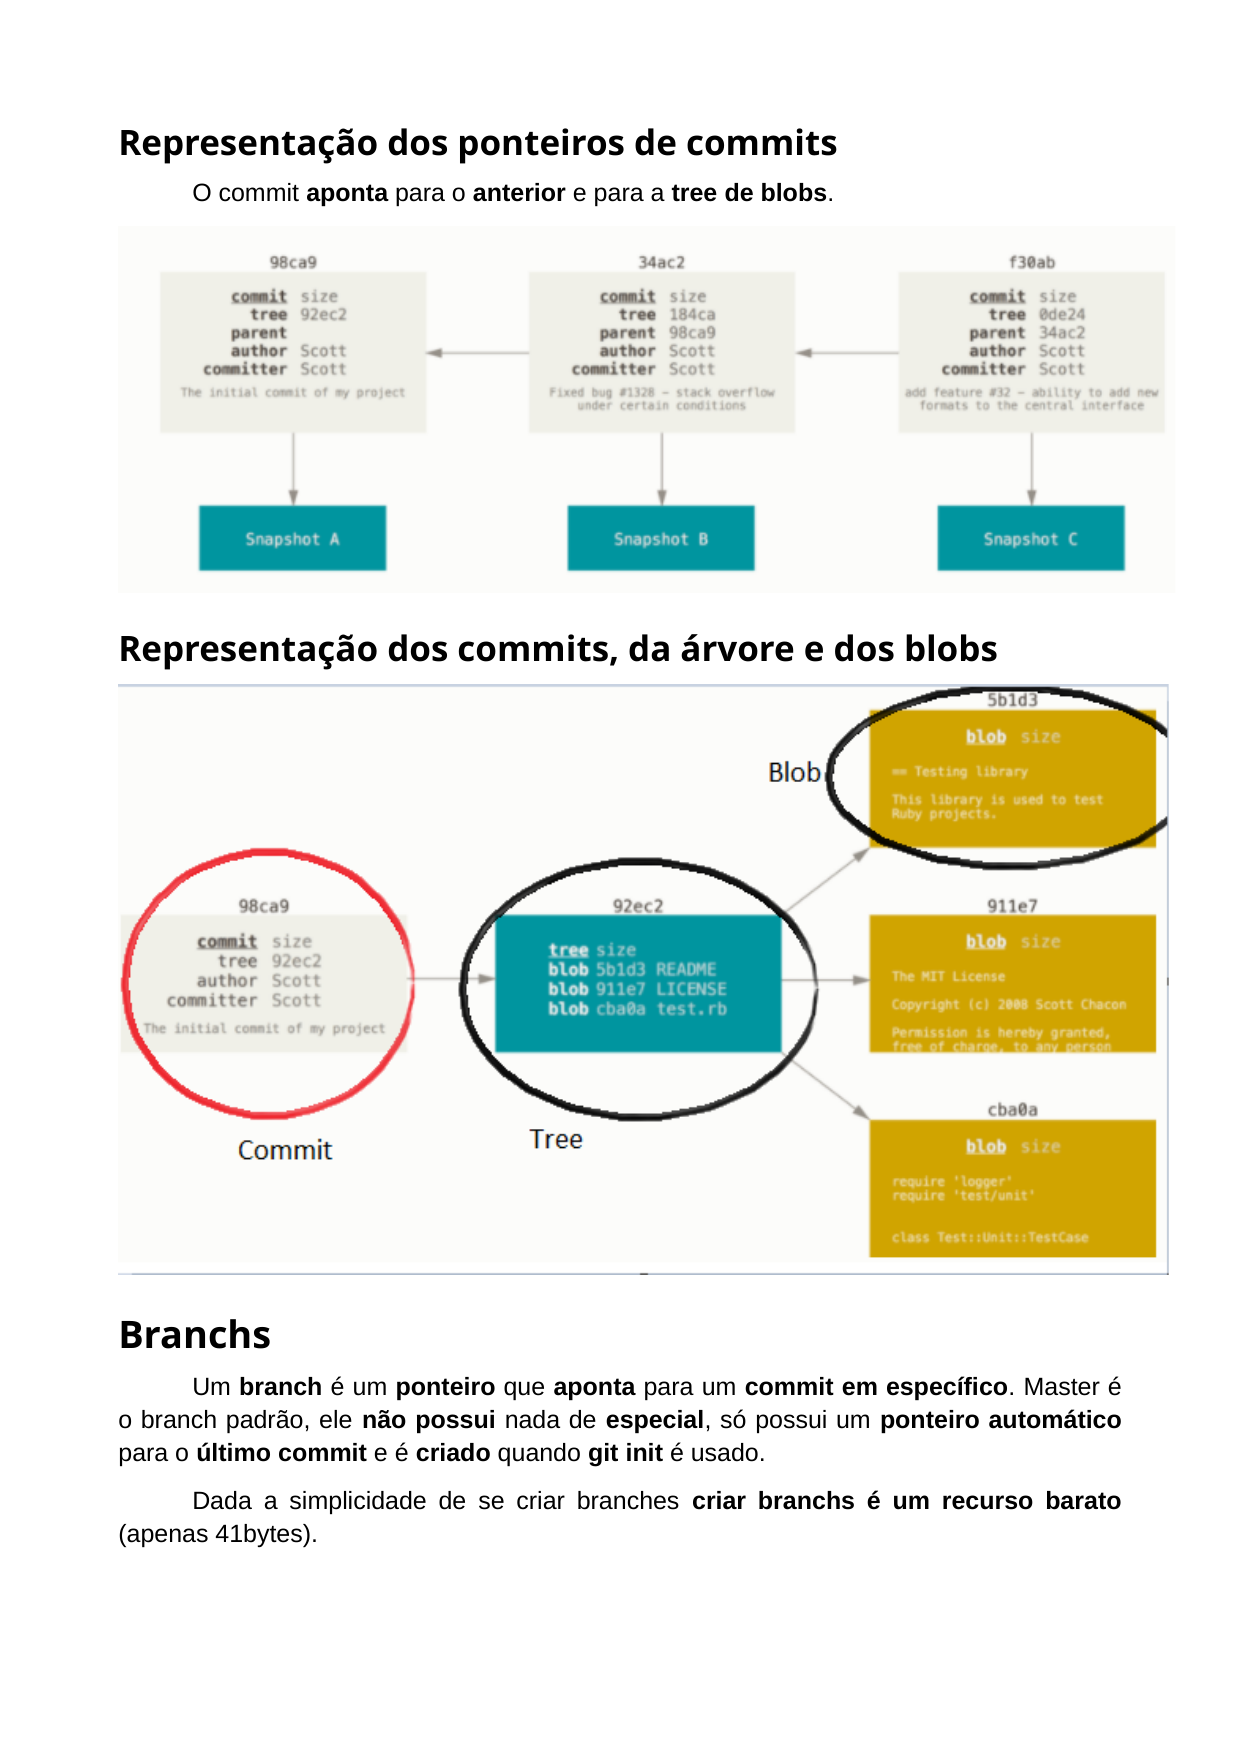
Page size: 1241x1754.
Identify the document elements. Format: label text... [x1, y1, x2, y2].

subtitle Representação dos commits, da árvore e dos blobs [118, 624, 1122, 672]
text Um branch é um ponteiro que aponta para um commit em específico. Master é o branch padrão, ele não possui nada de especial, só possui um ponteiro automático para o último commit e é criado quando git init é usado. [118, 1372, 1122, 1467]
subtitle Branchs [118, 1308, 1122, 1359]
picture [118, 684, 1169, 1275]
text O commit aponta para o anterior e para a tree de blobs. [118, 178, 1122, 207]
picture [118, 226, 1176, 593]
subtitle Representação dos ponteiros de commits [118, 118, 1122, 166]
text Dada a simplicidade de se criar branches criar branchs é um recurso barato (apenas 41bytes). [118, 1486, 1122, 1547]
